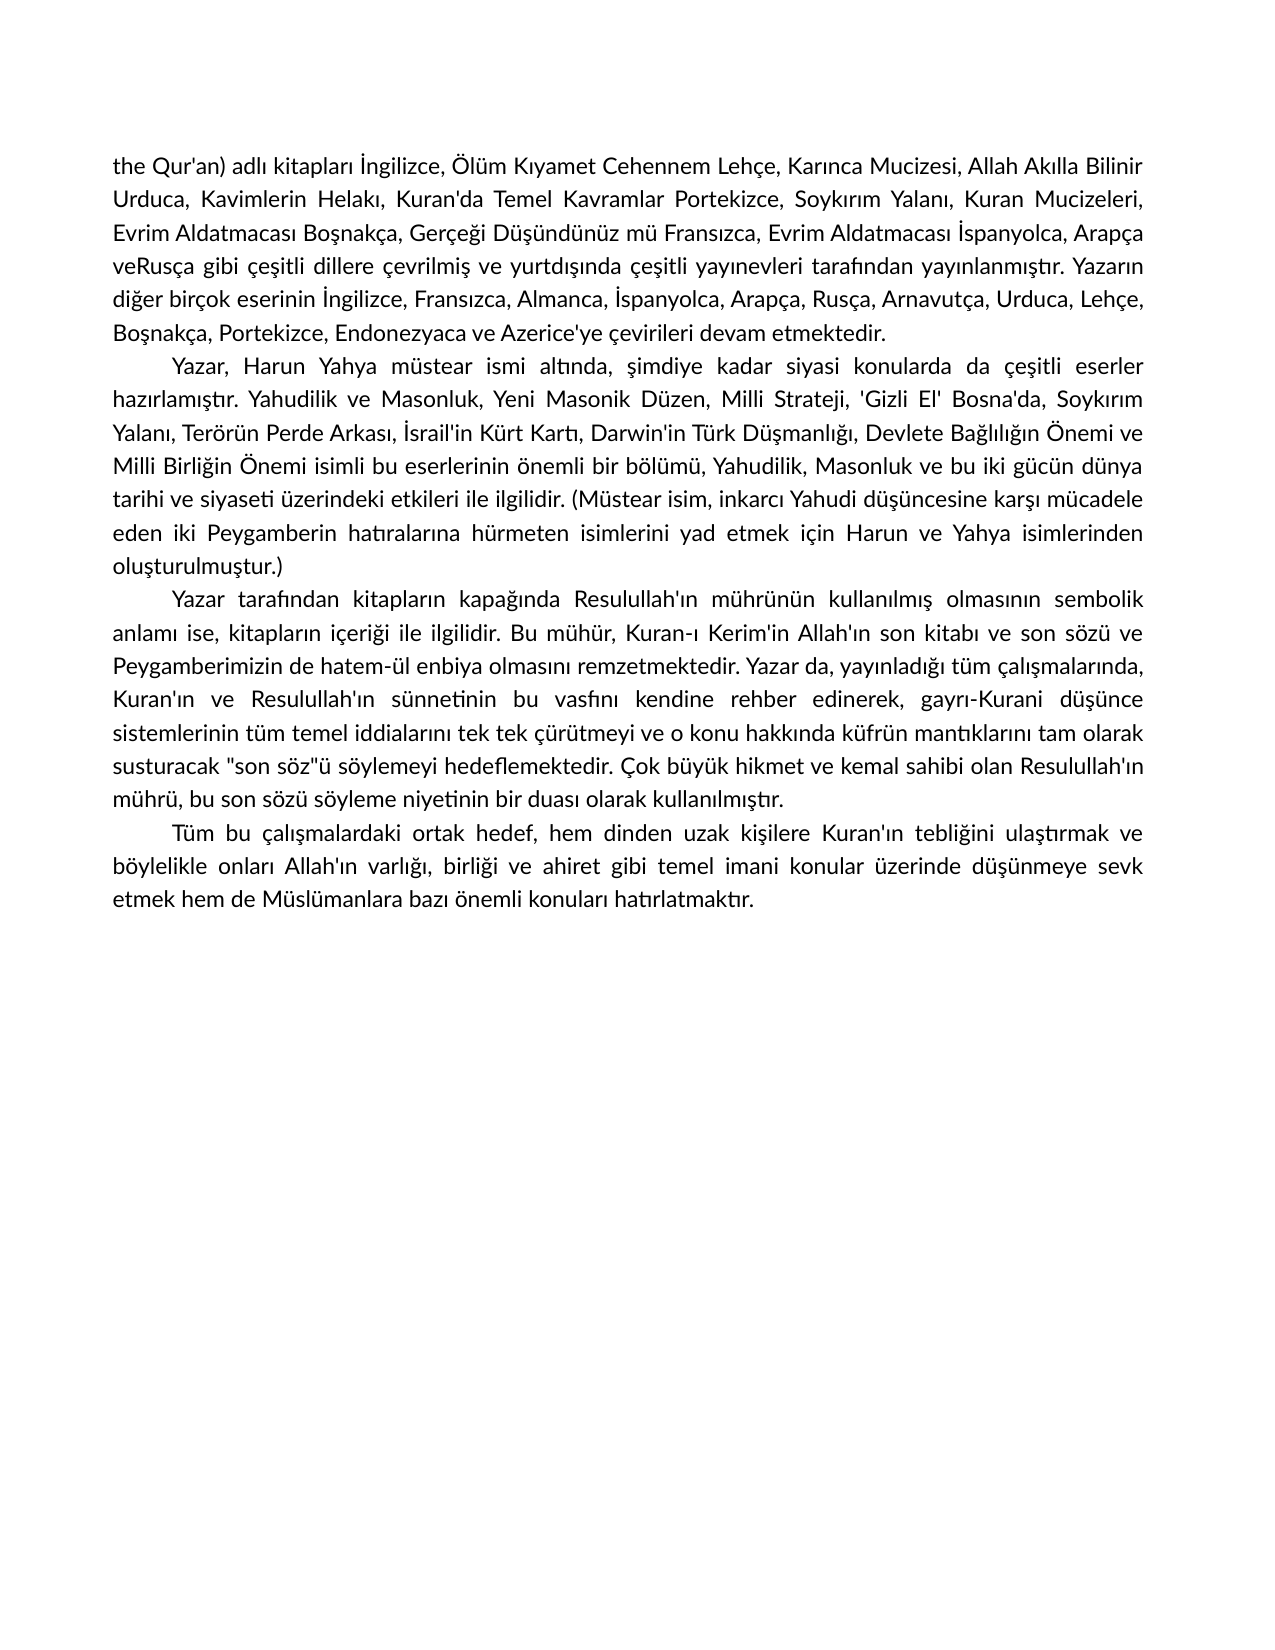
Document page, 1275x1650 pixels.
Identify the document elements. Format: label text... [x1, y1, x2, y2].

text Tüm bu çalışmalardaki ortak hedef, hem dinden uzak kişilere Kuran'ın tebliğini ulaştırmak ve böylelikle onları Allah'ın varlığı, birliği ve ahiret gibi temel imani konular üzerinde düşünmeye sevk etmek hem de Müslümanlara bazı önemli konuları hatırlatmaktır. [112, 814, 1145, 914]
text Yazar tarafından kitapların kapağında Resulullah'ın mührünün kullanılmış olmasının sembolik anlamı ise, kitapların içeriği ile ilgilidir. Bu mühür, Kuran-ı Kerim'in Allah'ın son kitabı ve son sözü ve Peygamberimizin de hatem-ül enbiya olmasını remzetmektedir. Yazar da, yayınladığı tüm çalışmalarında, Kuran'ın ve Resulullah'ın sünnetinin bu vasfını kendine rehber edinerek, gayrı-Kurani düşünce sistemlerinin tüm temel iddialarını tek tek çürütmeyi ve o konu hakkında küfrün mantıklarını tam olarak susturacak "son söz"ü söylemeyi hedeflemektedir. Çok büyük hikmet ve kemal sahibi olan Resulullah'ın mührü, bu son sözü söyleme niyetinin bir duası olarak kullanılmıştır. [112, 581, 1145, 814]
text Yazar, Harun Yahya müstear ismi altında, şimdiye kadar siyasi konularda da çeşitli eserler hazırlamıştır. Yahudilik ve Masonluk, Yeni Masonik Düzen, Milli Strateji, 'Gizli El' Bosna'da, Soykırım Yalanı, Terörün Perde Arkası, İsrail'in Kürt Kartı, Darwin'in Türk Düşmanlığı, Devlete Bağlılığın Önemi ve Milli Birliğin Önemi isimli bu eserlerinin önemli bir bölümü, Yahudilik, Masonluk ve bu iki gücün dünya tarihi ve siyaseti üzerindeki etkileri ile ilgilidir. (Müstear isim, inkarcı Yahudi düşüncesine karşı mücadele eden iki Peygamberin hatıralarına hürmeten isimlerini yad etmek için Harun ve Yahya isimlerinden oluşturulmuştur.) [112, 348, 1145, 581]
text the Qur'an) adlı kitapları İngilizce, Ölüm Kıyamet Cehennem Lehçe, Karınca Mucizesi, Allah Akılla Bilinir Urduca, Kavimlerin Helakı, Kuran'da Temel Kavramlar Portekizce, Soykırım Yalanı, Kuran Mucizeleri, Evrim Aldatmacası Boşnakça, Gerçeği Düşündünüz mü Fransızca, Evrim Aldatmacası İspanyolca, Arapça veRusça gibi çeşitli dillere çevrilmiş ve yurtdışında çeşitli yayınevleri tarafından yayınlanmıştır. Yazarın diğer birçok eserinin İngilizce, Fransızca, Almanca, İspanyolca, Arapça, Rusça, Arnavutça, Urduca, Lehçe, Boşnakça, Portekizce, Endonezyaca ve Azerice'ye çevirileri devam etmektedir. [112, 148, 1145, 348]
